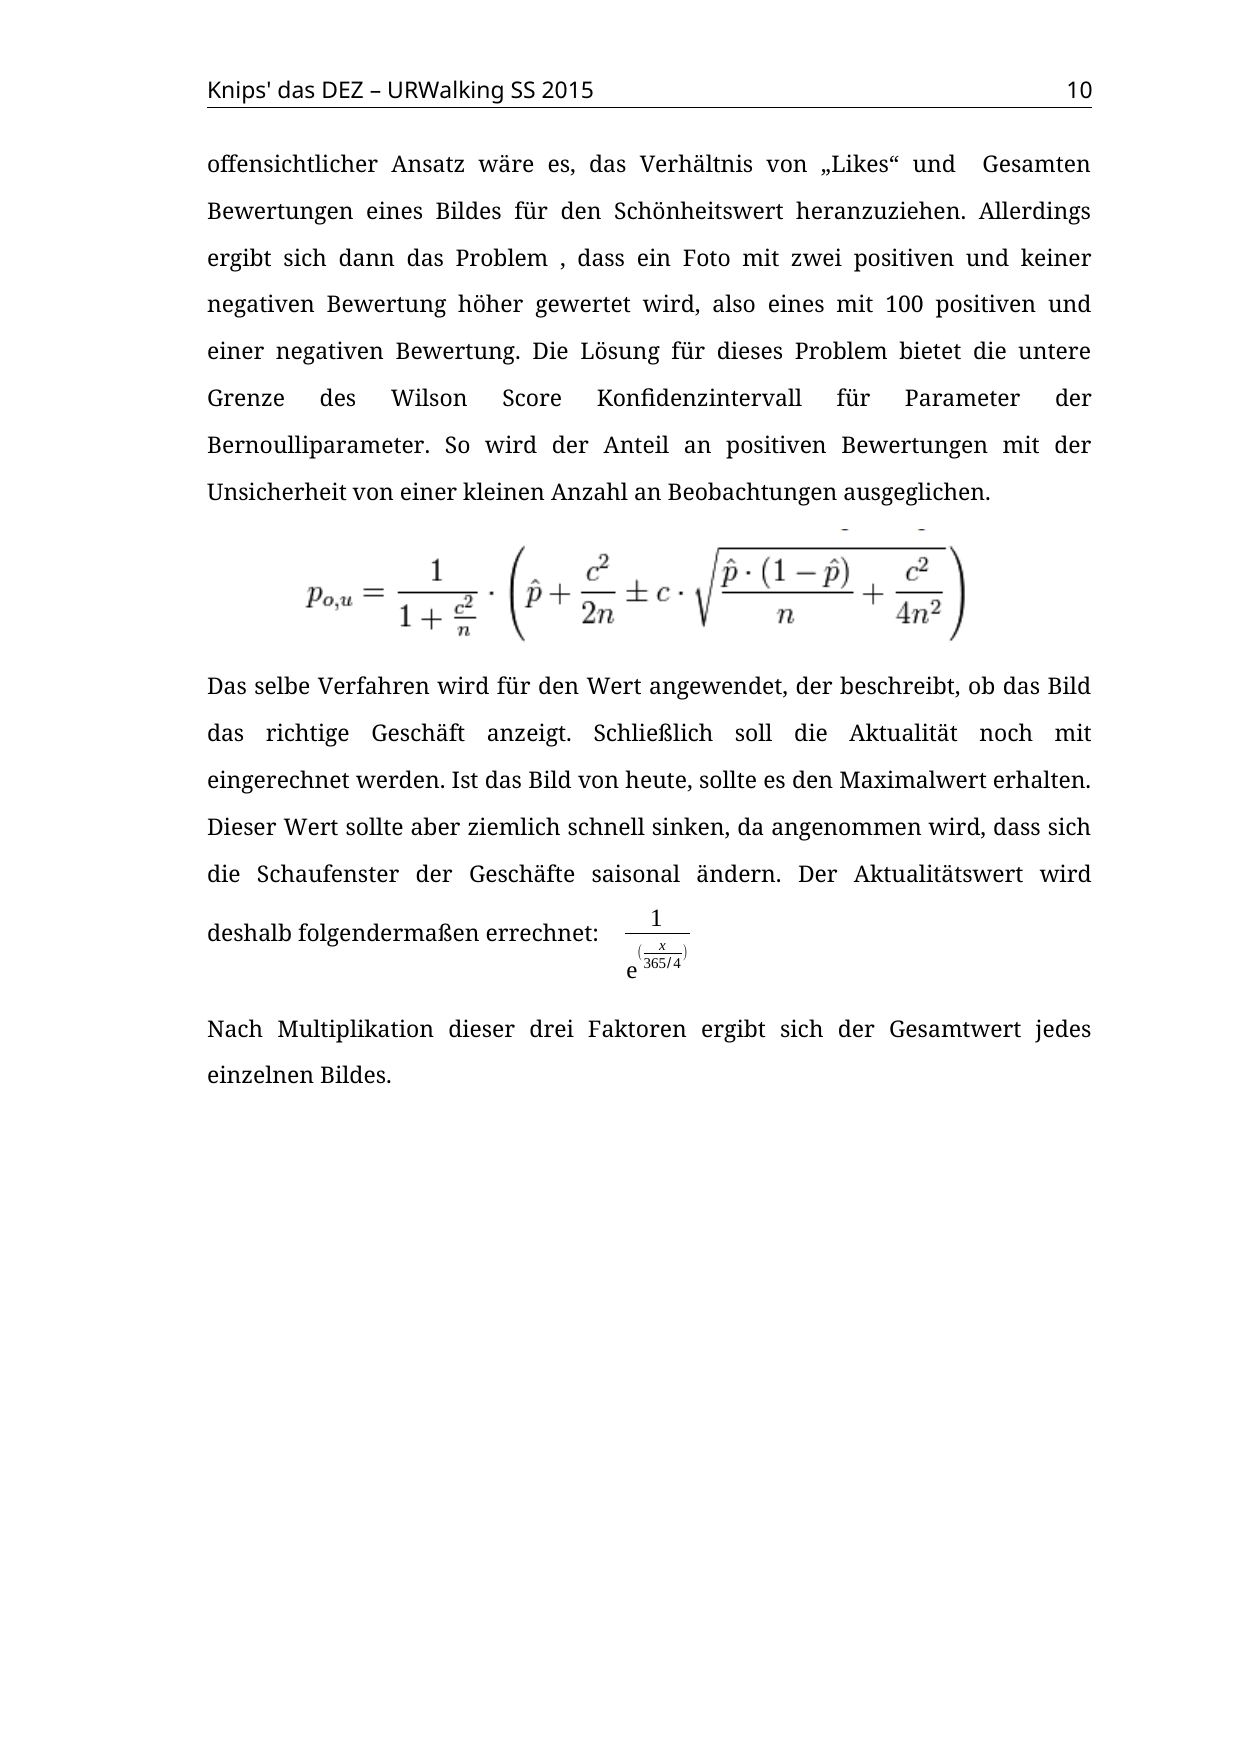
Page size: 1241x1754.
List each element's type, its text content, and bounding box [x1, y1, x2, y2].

text Das selbe Verfahren wird für den Wert angewendet, der beschreibt, ob das Bild das richtige Geschäft anzeigt. Schließlich soll die Aktualität noch mit eingerechnet werden. Ist das Bild von heute, sollte es den Maximalwert erhalten. Dieser Wert sollte aber ziemlich schnell sinken, da angenommen wird, dass sich die Schaufenster der Geschäfte saisonal ändern. Der Aktualitätswert wird deshalb folgendermaßen errechnet: [207, 535, 1092, 984]
picture [277, 529, 1001, 655]
text Nach Multiplikation dieser drei Faktoren ergibt sich der Gesamtwert jedes einzelnen Bildes. [207, 1013, 1092, 1091]
text offensichtlicher Ansatz wäre es, das Verhältnis von „Likes“ und Gesamten Bewertungen eines Bildes für den Schönheitswert heranzuziehen. Allerdings ergibt sich dann das Problem , dass ein Foto mit zwei positiven und keiner negativen Bewertung höher gewertet wird, also eines mit 100 positiven und einer negativen Bewertung. Die Lösung für dieses Problem bietet die untere Grenze des Wilson Score Konfidenzintervall für Parameter der Bernoulliparameter. So wird der Anteil an positiven Bewertungen mit der Unsicherheit von einer kleinen Anzahl an Beobachtungen ausgeglichen. [207, 148, 1092, 507]
